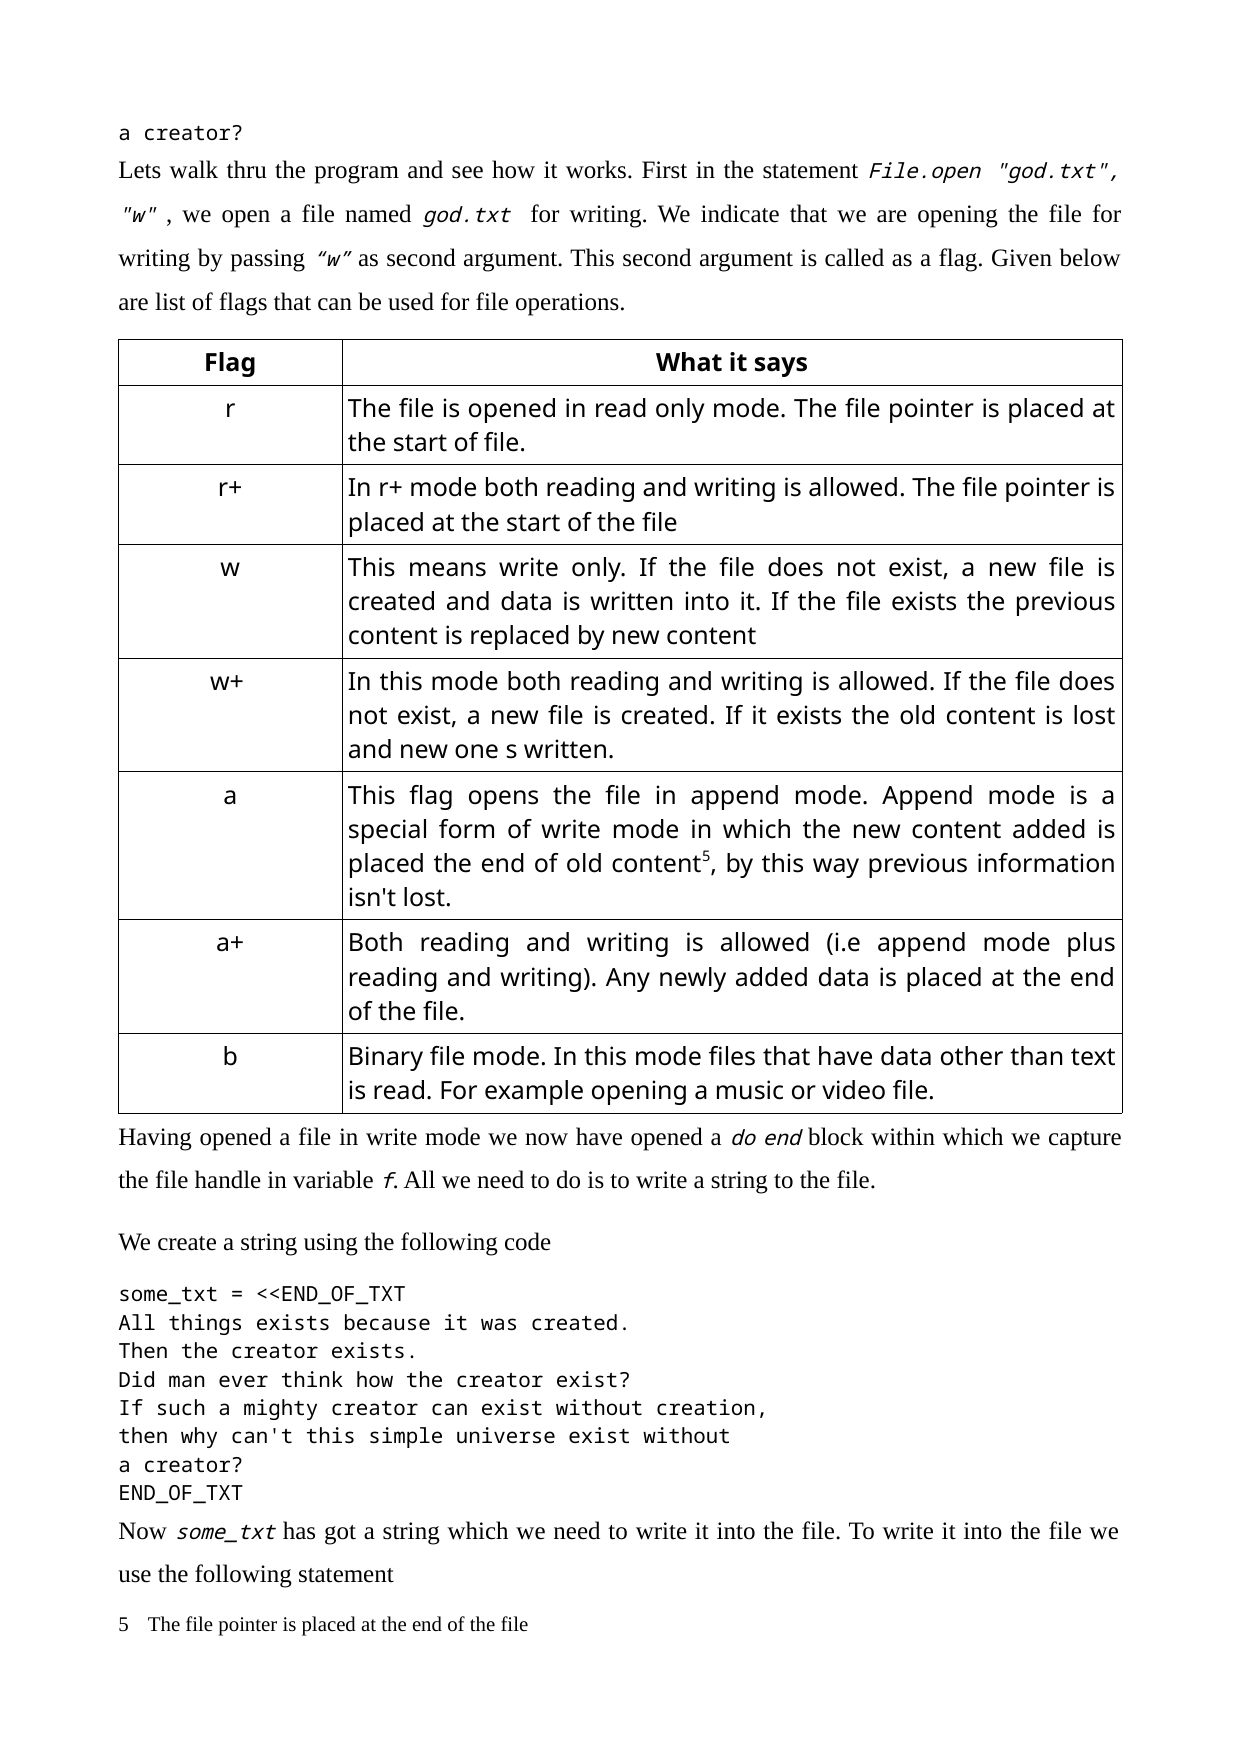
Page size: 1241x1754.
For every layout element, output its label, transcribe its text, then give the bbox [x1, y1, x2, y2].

table_cell a [119, 772, 342, 919]
text some_txt = <<END_OF_TXT [118, 1279, 1122, 1308]
text Then the creator exists. [118, 1336, 1122, 1365]
table_cell Both reading and writing is allowed (i.e append mode plus reading and writing). Any newly added data is placed at the end of the file. [343, 920, 1122, 1033]
table_header What it says [343, 340, 1122, 384]
text All things exists because it was created. [118, 1308, 1122, 1336]
text a creator? [118, 1450, 1122, 1478]
text If such a mighty creator can exist without creation, [118, 1393, 1122, 1422]
table_header Flag [119, 340, 342, 384]
table_cell r+ [119, 465, 342, 544]
text Now some_txt has got a string which we need to write it into the file. To write it into the file we use the following statement [118, 1516, 1122, 1588]
table_cell The file is opened in read only mode. The file pointer is placed at the start of file. [343, 386, 1122, 464]
table_cell This means write only. If the file does not exist, a new file is created and data is written into it. If the file exists the previous content is replaced by new content [343, 545, 1122, 658]
table_cell In r+ mode both reading and writing is allowed. The file pointer is placed at the start of the file [343, 465, 1122, 544]
table_cell This flag opens the file in append mode. Append mode is a special form of write mode in which the new content added is placed the end of old content, by this way previous information isn't lost. [343, 772, 1122, 919]
table_cell Binary file mode. In this mode files that have data other than text is read. For example opening a music or video file. [343, 1034, 1122, 1113]
text We create a string using the following code [118, 1227, 1122, 1256]
table_cell In this mode both reading and writing is allowed. If the file does not exist, a new file is created. If it exists the old content is lost and new one s written. [343, 659, 1122, 771]
table_cell w [119, 545, 342, 658]
table_cell a+ [119, 920, 342, 1033]
text END_OF_TXT [118, 1478, 1122, 1507]
text Lets walk thru the program and see how it works. First in the statement File.open "god.txt", "w" , we open a file named god.txt for writing. We indicate that we are opening the file for writing by passing “w” as second argument. This second argument is called as a flag. Given below are list of flags that can be used for file operations. [118, 155, 1122, 316]
table_cell b [119, 1034, 342, 1113]
table_cell w+ [119, 659, 342, 771]
text Did man ever think how the creator exist? [118, 1365, 1122, 1393]
text then why can't this simple universe exist without [118, 1422, 1122, 1450]
table_cell r [119, 386, 342, 464]
text a creator? [118, 118, 1122, 147]
text Having opened a file in write mode we now have opened a do end block within which we capture the file handle in variable f. All we need to do is to write a string to the file. [118, 1122, 1122, 1195]
